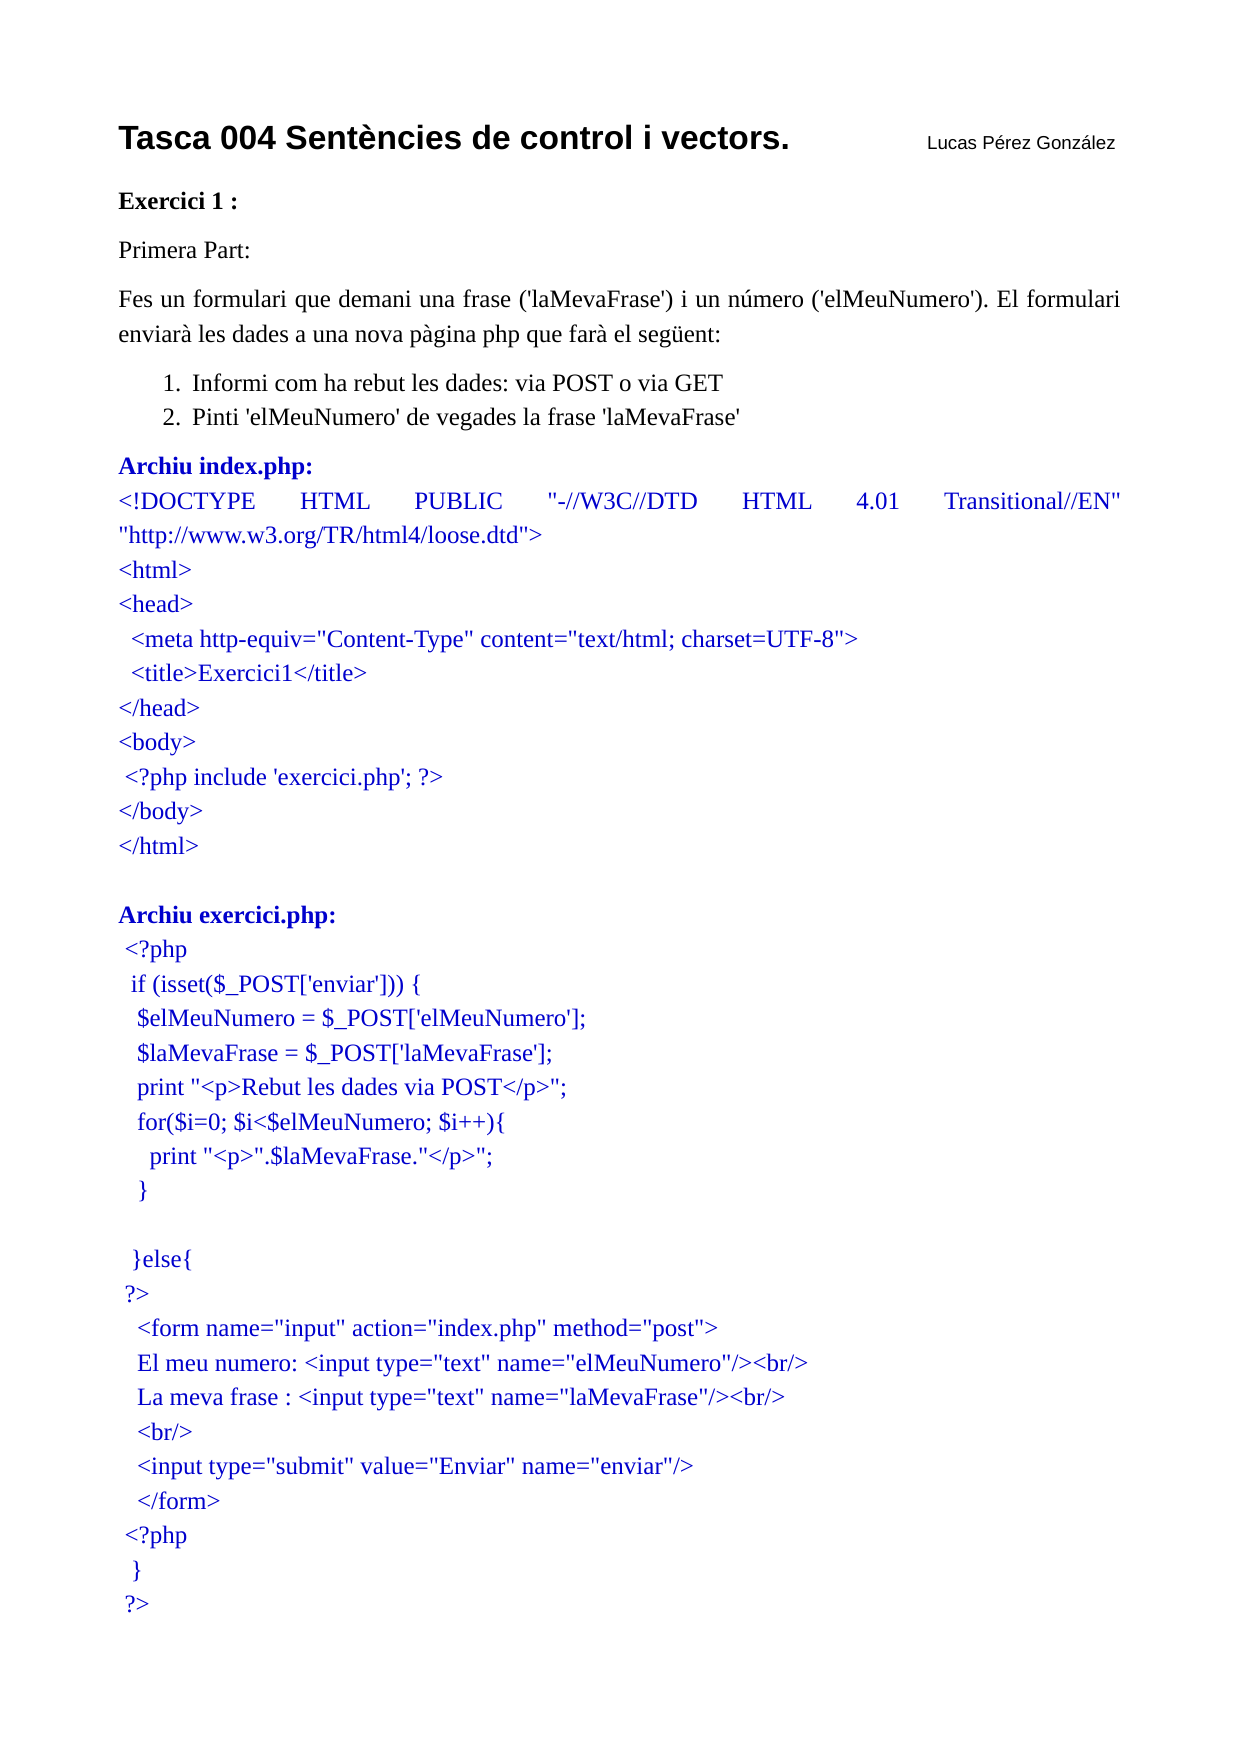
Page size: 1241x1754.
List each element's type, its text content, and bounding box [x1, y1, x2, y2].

text } [118, 1176, 1122, 1204]
text $laMevaFrase = $_POST['laMevaFrase']; [118, 1038, 1122, 1066]
list Pinti 'elMeuNumero' de vegades la frase 'laMevaFrase' [162, 402, 1122, 431]
text <?php include 'exercici.php'; ?> [118, 762, 1122, 791]
text }else{ [118, 1244, 1122, 1273]
text } [118, 1555, 1122, 1583]
text <body> [118, 727, 1122, 756]
text Exercici 1 : [118, 186, 1122, 215]
text <input type="submit" value="Enviar" name="enviar"/> [118, 1451, 1122, 1480]
text </html> [118, 831, 1122, 859]
text <meta http-equiv="Content-Type" content="text/html; charset=UTF-8"> [118, 624, 1122, 653]
text Archiu index.php: [118, 451, 1122, 480]
text Primera Part: [118, 235, 1122, 264]
text Fes un formulari que demani una frase ('laMevaFrase') i un número ('elMeuNumero'). El formulari enviarà les dades a una nova pàgina php que farà el següent: [118, 284, 1122, 348]
text </form> [118, 1486, 1122, 1514]
text La meva frase : <input type="text" name="laMevaFrase"/><br/> [118, 1382, 1122, 1411]
text <!DOCTYPE HTML PUBLIC "-//W3C//DTD HTML 4.01 Transitional//EN" "http://www.w3.org/TR/html4/loose.dtd"> [118, 486, 1122, 549]
text <br/> [118, 1417, 1122, 1446]
text for($i=0; $i<$elMeuNumero; $i++){ [118, 1107, 1122, 1135]
text </head> [118, 693, 1122, 722]
text </body> [118, 796, 1122, 825]
text <?php [118, 1520, 1122, 1549]
text <form name="input" action="index.php" method="post"> [118, 1313, 1122, 1342]
text <html> [118, 555, 1122, 584]
text $elMeuNumero = $_POST['elMeuNumero']; [118, 1003, 1122, 1032]
text ?> [118, 1589, 1122, 1618]
text ?> [118, 1279, 1122, 1308]
text print "<p>".$laMevaFrase."</p>"; [118, 1141, 1122, 1170]
text <title>Exercici1</title> [118, 658, 1122, 687]
text if (isset($_POST['enviar'])) { [118, 969, 1122, 997]
text <head> [118, 589, 1122, 618]
text Archiu exercici.php: [118, 900, 1122, 928]
text <?php [118, 934, 1122, 963]
list Informi com ha rebut les dades: via POST o via GET [162, 368, 1122, 397]
text print "<p>Rebut les dades via POST</p>"; [118, 1072, 1122, 1101]
text El meu numero: <input type="text" name="elMeuNumero"/><br/> [118, 1348, 1122, 1377]
